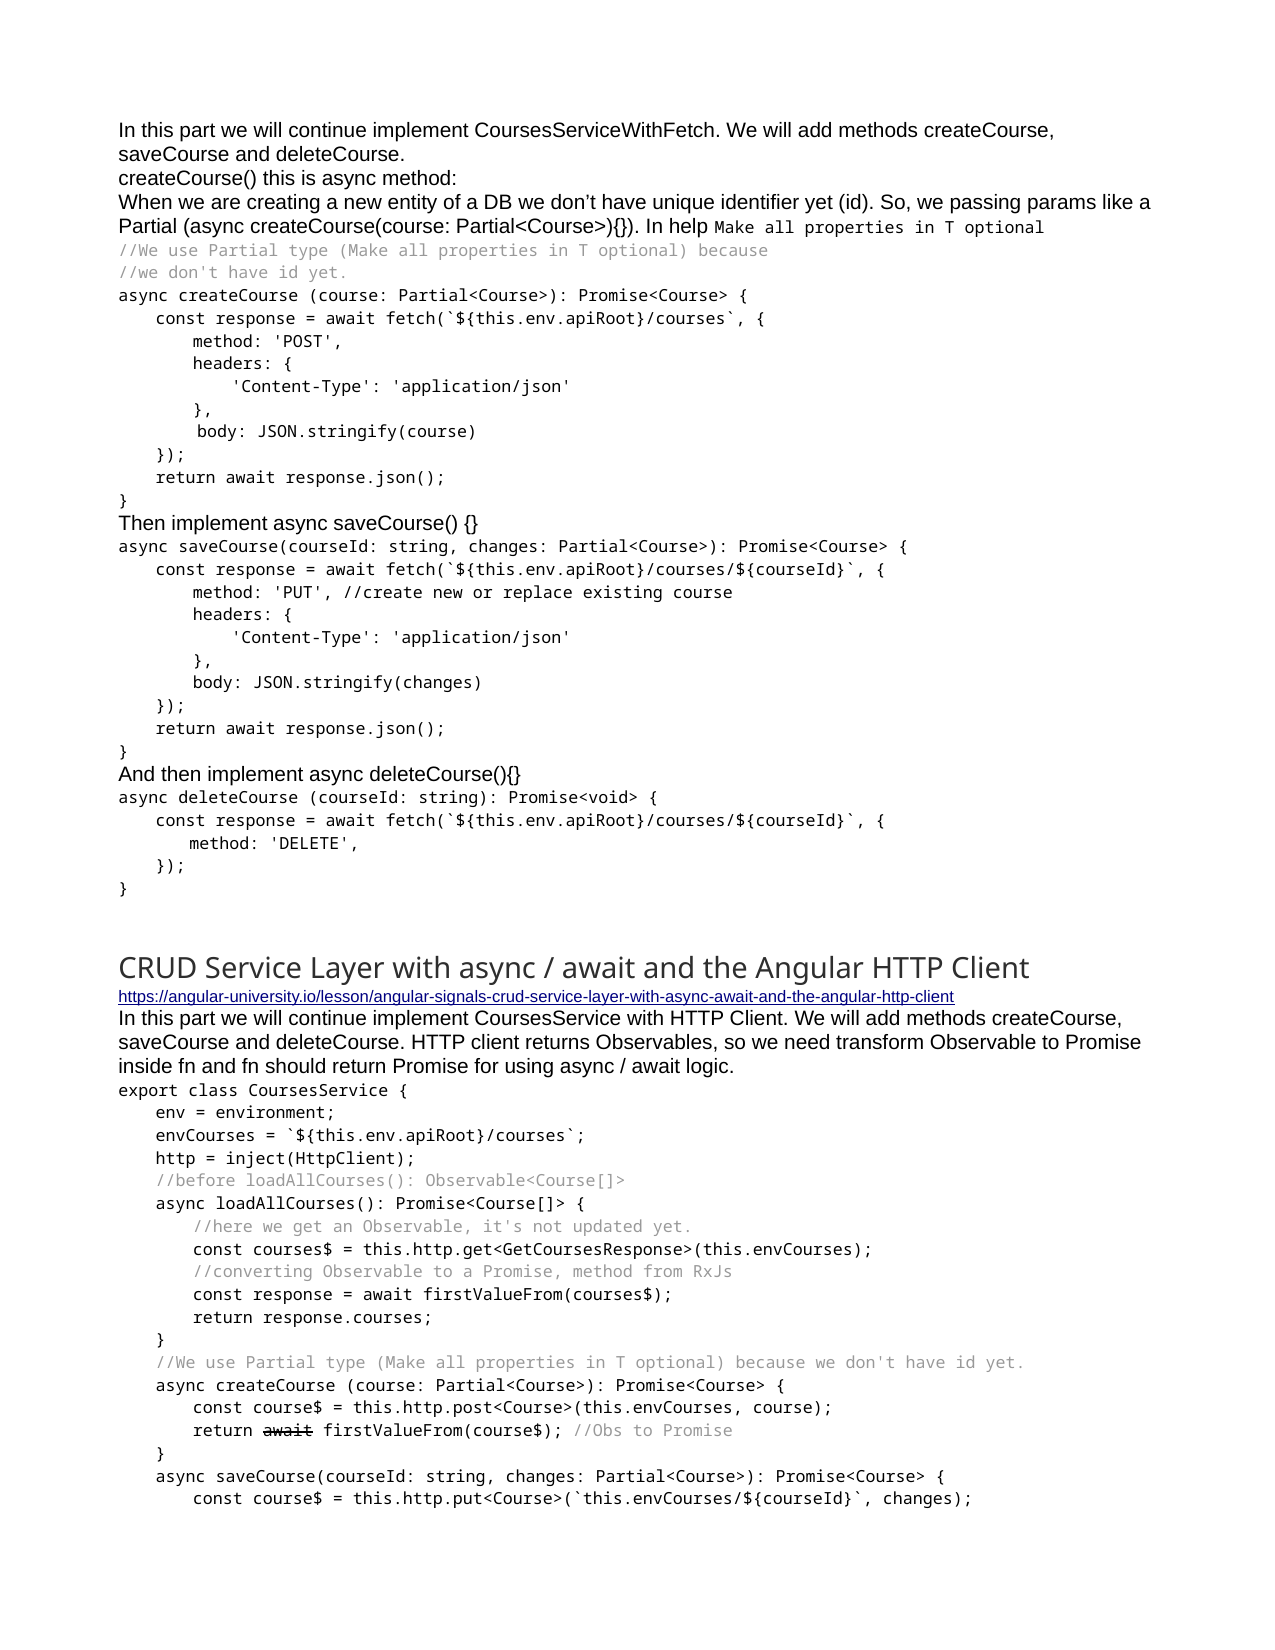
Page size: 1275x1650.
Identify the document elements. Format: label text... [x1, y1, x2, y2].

text const response = await fetch(`${this.env.apiRoot}/courses/${courseId}`, { [118, 558, 1157, 580]
text method: 'DELETE', [118, 831, 1157, 854]
text https://angular-university.io/lesson/angular-signals-crud-service-layer-with-async-await-and-the-angular-http-client [118, 987, 1157, 1006]
text method: 'POST', [118, 329, 1157, 352]
text const response = await fetch(`${this.env.apiRoot}/courses/${courseId}`, { [118, 809, 1157, 831]
text async saveCourse(courseId: string, changes: Partial<Course>): Promise<Course> { [118, 1464, 1157, 1487]
text }); [118, 443, 1157, 466]
text async createCourse (course: Partial<Course>): Promise<Course> { [118, 284, 1157, 307]
text Then implement async saveCourse() {} [118, 511, 1157, 535]
text body: JSON.stringify(course) [118, 420, 1157, 443]
text //We use Partial type (Make all properties in T optional) because we don't have id yet. [118, 1351, 1157, 1373]
text headers: { [118, 603, 1157, 626]
text envCourses = `${this.env.apiRoot}/courses`; [118, 1123, 1157, 1146]
text }); [118, 694, 1157, 717]
text return await firstValueFrom(course$); //Obs to Promise [118, 1419, 1157, 1441]
text const response = await fetch(`${this.env.apiRoot}/courses`, { [118, 307, 1157, 329]
text async loadAllCourses(): Promise<Course[]> { [118, 1192, 1157, 1214]
text }, [118, 648, 1157, 671]
text } [118, 739, 1157, 762]
text const response = await firstValueFrom(courses$); [118, 1282, 1157, 1305]
text } [118, 1441, 1157, 1464]
text CRUD Service Layer with async / await and the Angular HTTP Client [118, 947, 1157, 987]
text //We use Partial type (Make all properties in T optional) because [118, 238, 1157, 261]
text } [118, 488, 1157, 511]
text } [118, 877, 1157, 899]
text In this part we will continue implement CoursesServiceWithFetch. We will add methods createCourse, saveCourse and deleteCourse. [118, 118, 1157, 166]
text export class CoursesService { [118, 1078, 1157, 1101]
text async deleteCourse (courseId: string): Promise<void> { [118, 786, 1157, 809]
text body: JSON.stringify(changes) [118, 671, 1157, 694]
text }, [118, 397, 1157, 420]
text return await response.json(); [118, 466, 1157, 488]
text http = inject(HttpClient); [118, 1146, 1157, 1169]
text return await response.json(); [118, 717, 1157, 739]
text When we are creating a new entity of a DB we don’t have unique identifier yet (id). So, we passing params like a Partial (async createCourse(course: Partial<Course>){}). In help Make all properties in T optional [118, 190, 1157, 238]
text //before loadAllCourses(): Observable<Course[]> [118, 1169, 1157, 1192]
text createCourse() this is async method: [118, 166, 1157, 190]
text 'Content-Type': 'application/json' [118, 626, 1157, 648]
text const course$ = this.http.put<Course>(`this.envCourses/${courseId}`, changes); [118, 1487, 1157, 1509]
text async createCourse (course: Partial<Course>): Promise<Course> { [118, 1373, 1157, 1396]
text const courses$ = this.http.get<GetCoursesResponse>(this.envCourses); [118, 1237, 1157, 1260]
text And then implement async deleteCourse(){} [118, 762, 1157, 786]
text In this part we will continue implement CoursesService with HTTP Client. We will add methods createCourse, saveCourse and deleteCourse. HTTP client returns Observables, so we need transform Observable to Promise inside fn and fn should return Promise for using async / await logic. [118, 1006, 1157, 1078]
text } [118, 1328, 1157, 1351]
text //converting Observable to a Promise, method from RxJs [118, 1260, 1157, 1282]
text env = environment; [118, 1101, 1157, 1123]
text //here we get an Observable, it's not updated yet. [118, 1214, 1157, 1237]
text //we don't have id yet. [118, 261, 1157, 284]
text method: 'PUT', //create new or replace existing course [118, 580, 1157, 603]
text headers: { [118, 352, 1157, 375]
text 'Content-Type': 'application/json' [118, 375, 1157, 397]
text return response.courses; [118, 1305, 1157, 1328]
text const course$ = this.http.post<Course>(this.envCourses, course); [118, 1396, 1157, 1419]
text }); [118, 854, 1157, 877]
text async saveCourse(courseId: string, changes: Partial<Course>): Promise<Course> { [118, 535, 1157, 558]
